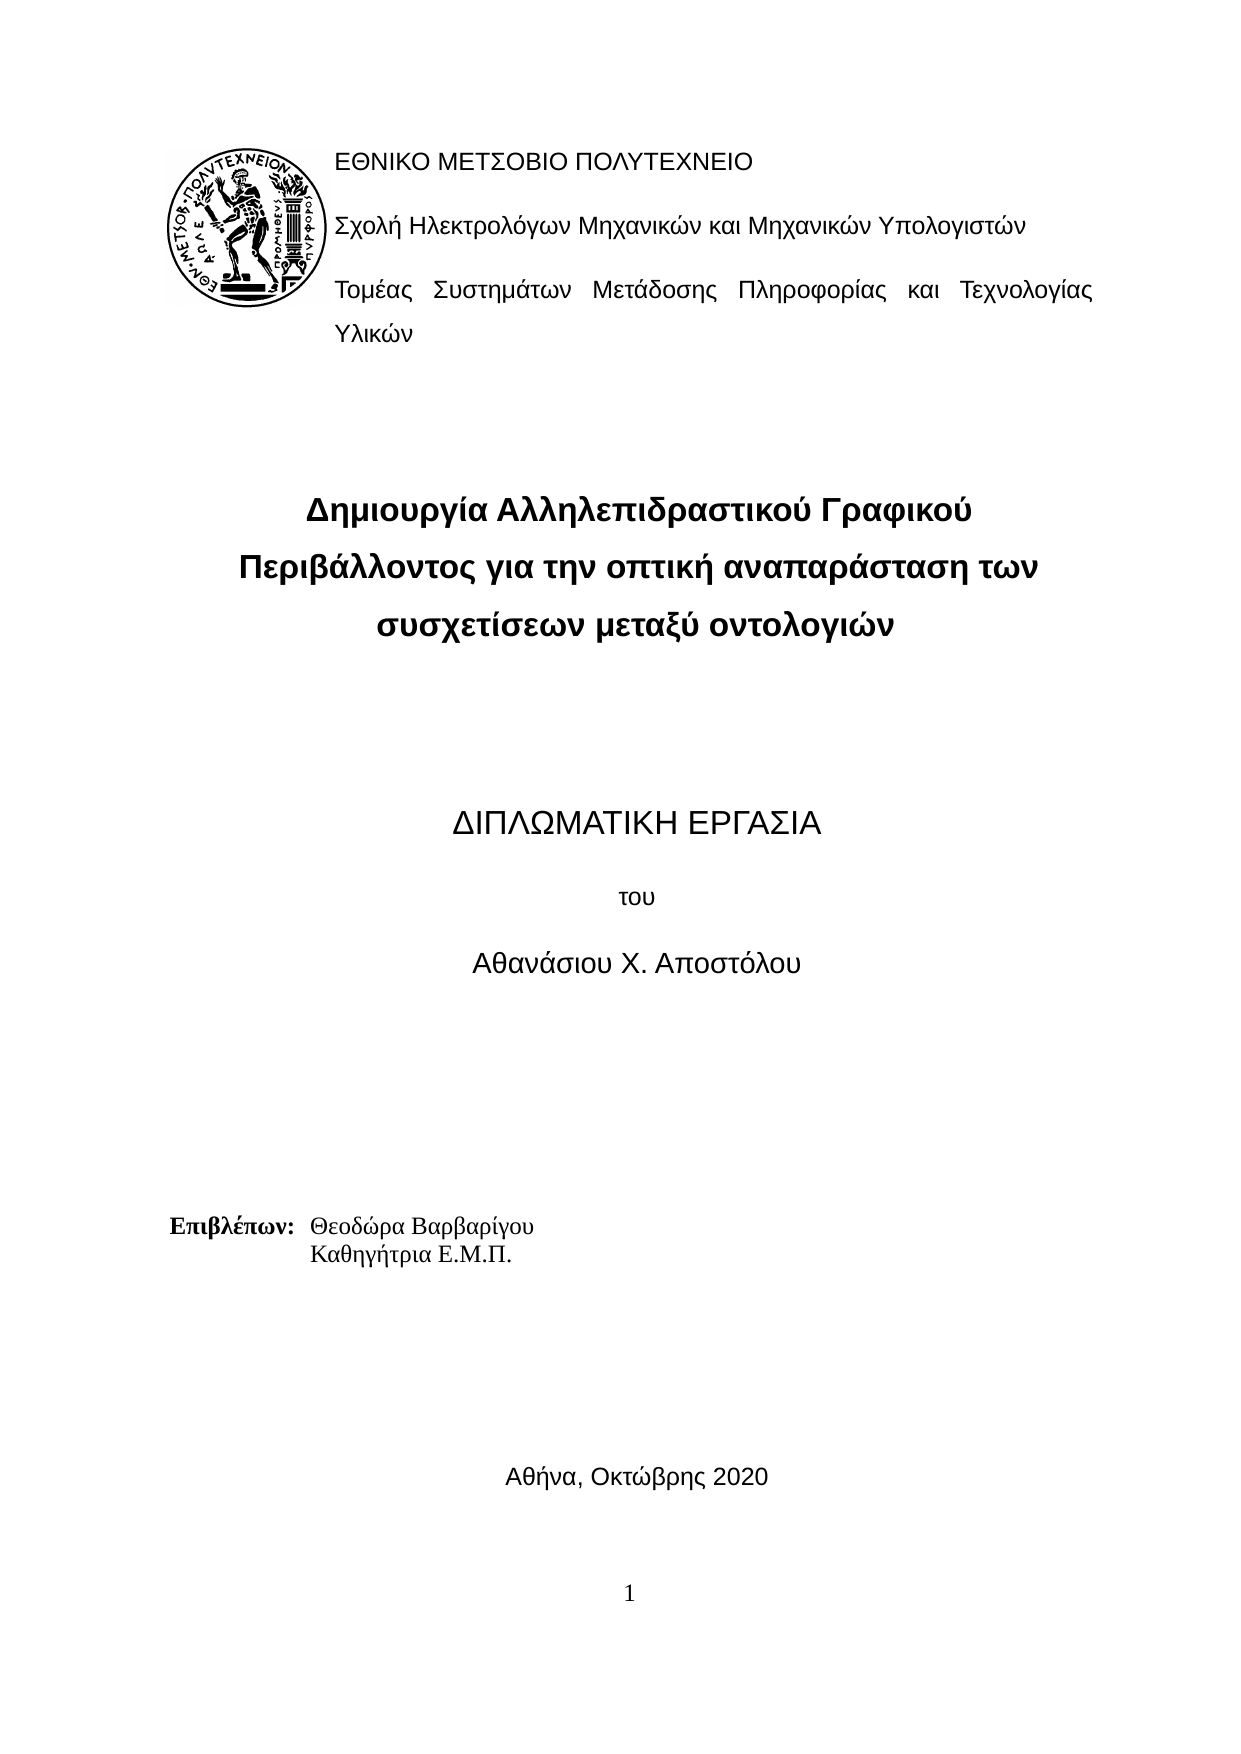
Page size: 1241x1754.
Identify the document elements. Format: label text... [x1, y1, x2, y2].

picture [165, 147, 330, 309]
table_header Επιβλέπων: [169, 1211, 310, 1268]
table_header [165, 147, 334, 383]
table_header ΕΘΝΙΚΟ ΜΕΤΣΟΒΙΟ ΠΟΛΥΤΕΧΝΕΙΟ Σχολή Ηλεκτρολόγων Μηχανικών και Μηχανικών Υπολογιστών Τομέας Συστημάτων Μετάδοσης Πληροφορίας και Τεχνολογίας Υλικών [334, 147, 1093, 383]
text του [186, 882, 1088, 911]
text ΔΙΠΛΩΜΑΤΙΚΗ ΕΡΓΑΣΙΑ [186, 803, 1088, 842]
text Αθήνα, Οκτώβρης 2020 [186, 1461, 1088, 1490]
text Αθανάσιου Χ. Αποστόλου [186, 946, 1088, 980]
table_header Θεοδώρα Βαρβαρίγου Καθηγήτρια Ε.Μ.Π. [310, 1211, 1093, 1268]
text Δημιουργία Αλληλεπιδραστικού Γραφικού Περιβάλλοντος για την οπτική αναπαράσταση των συσχετίσεων μεταξύ οντολογιών [186, 490, 1093, 643]
